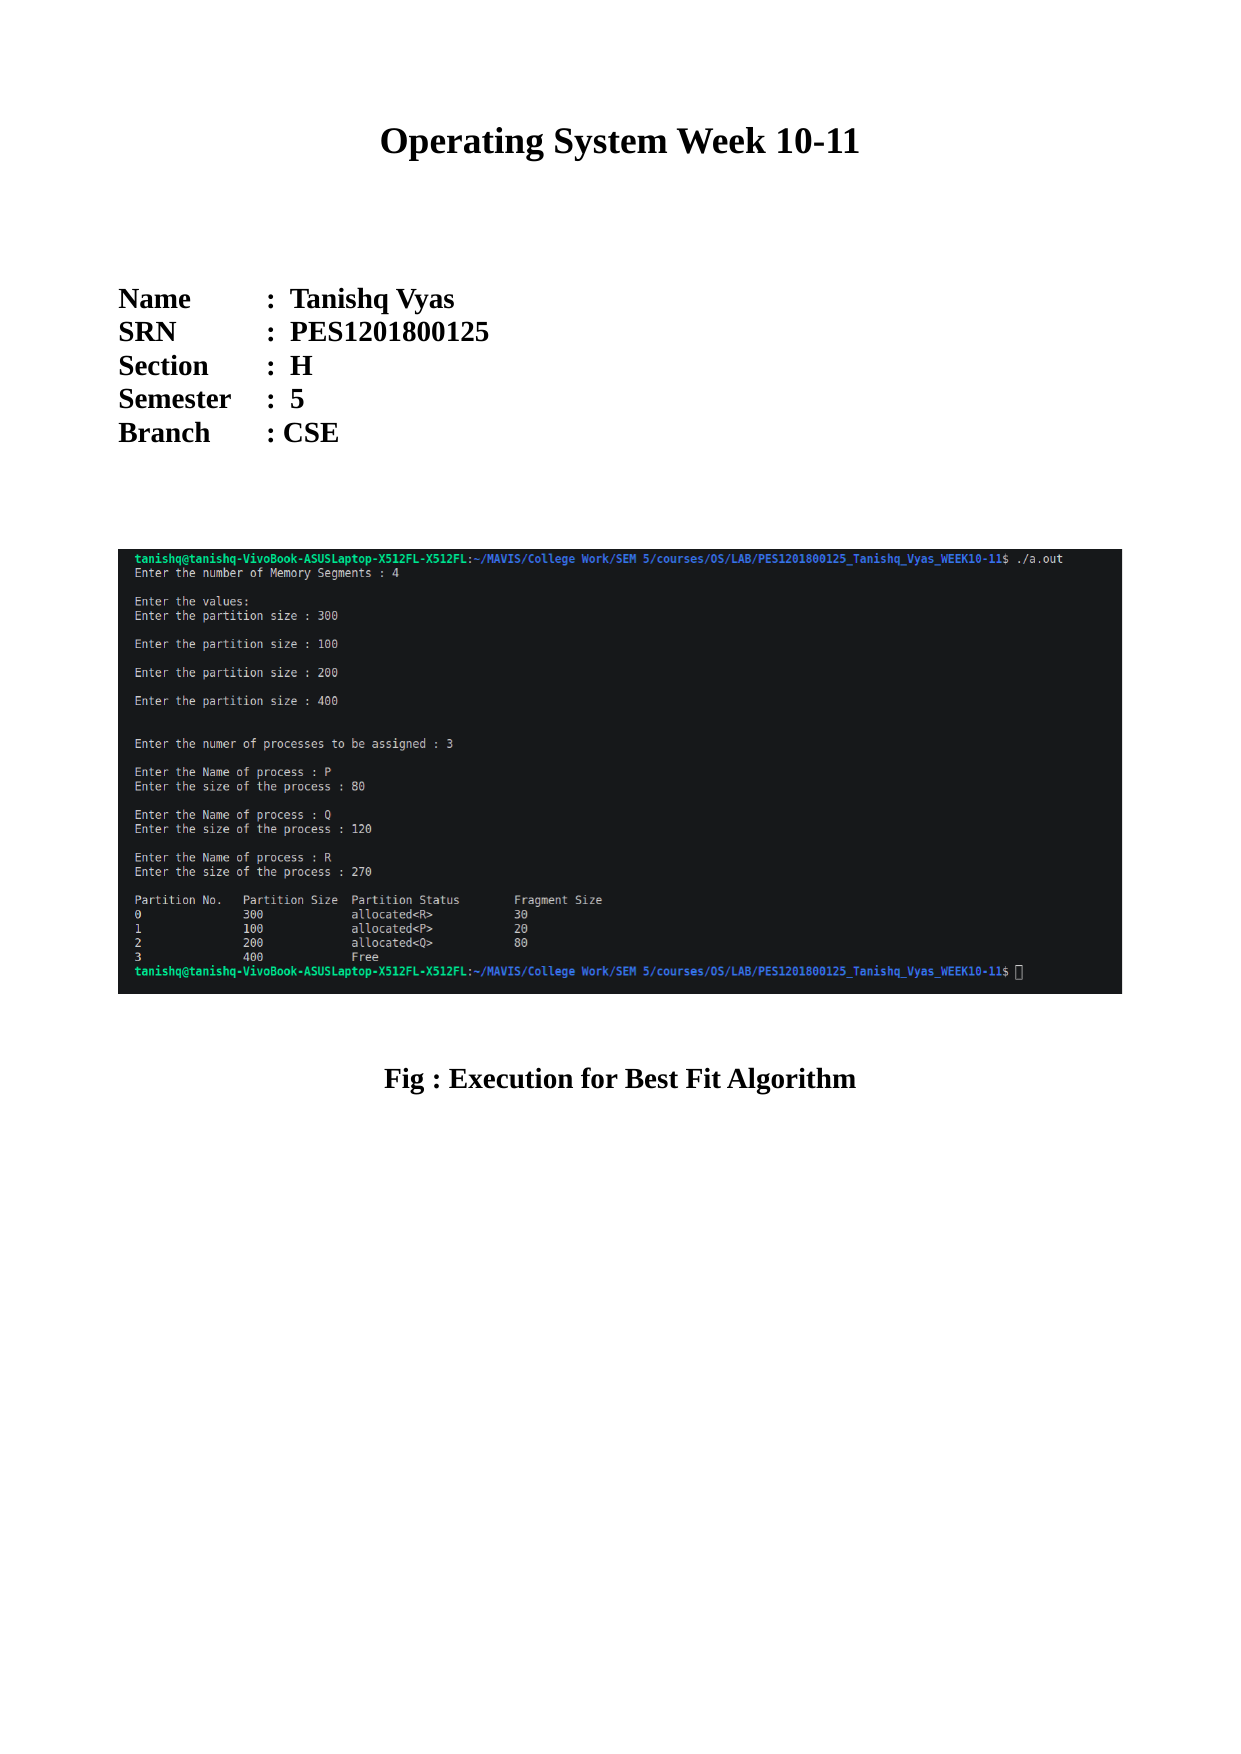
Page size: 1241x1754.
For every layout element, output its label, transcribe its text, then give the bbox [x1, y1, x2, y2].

text Fig : Execution for Best Fit Algorithm [118, 1061, 1122, 1094]
text Semester : 5 [118, 382, 1122, 415]
text SRN : PES1201800125 [118, 314, 1122, 348]
text Name : Tanishq Vyas [118, 281, 1122, 314]
picture [118, 549, 1123, 994]
text Operating System Week 10-11 [118, 118, 1122, 161]
text Branch : CSE [118, 415, 1122, 449]
text Section : H [118, 348, 1122, 382]
